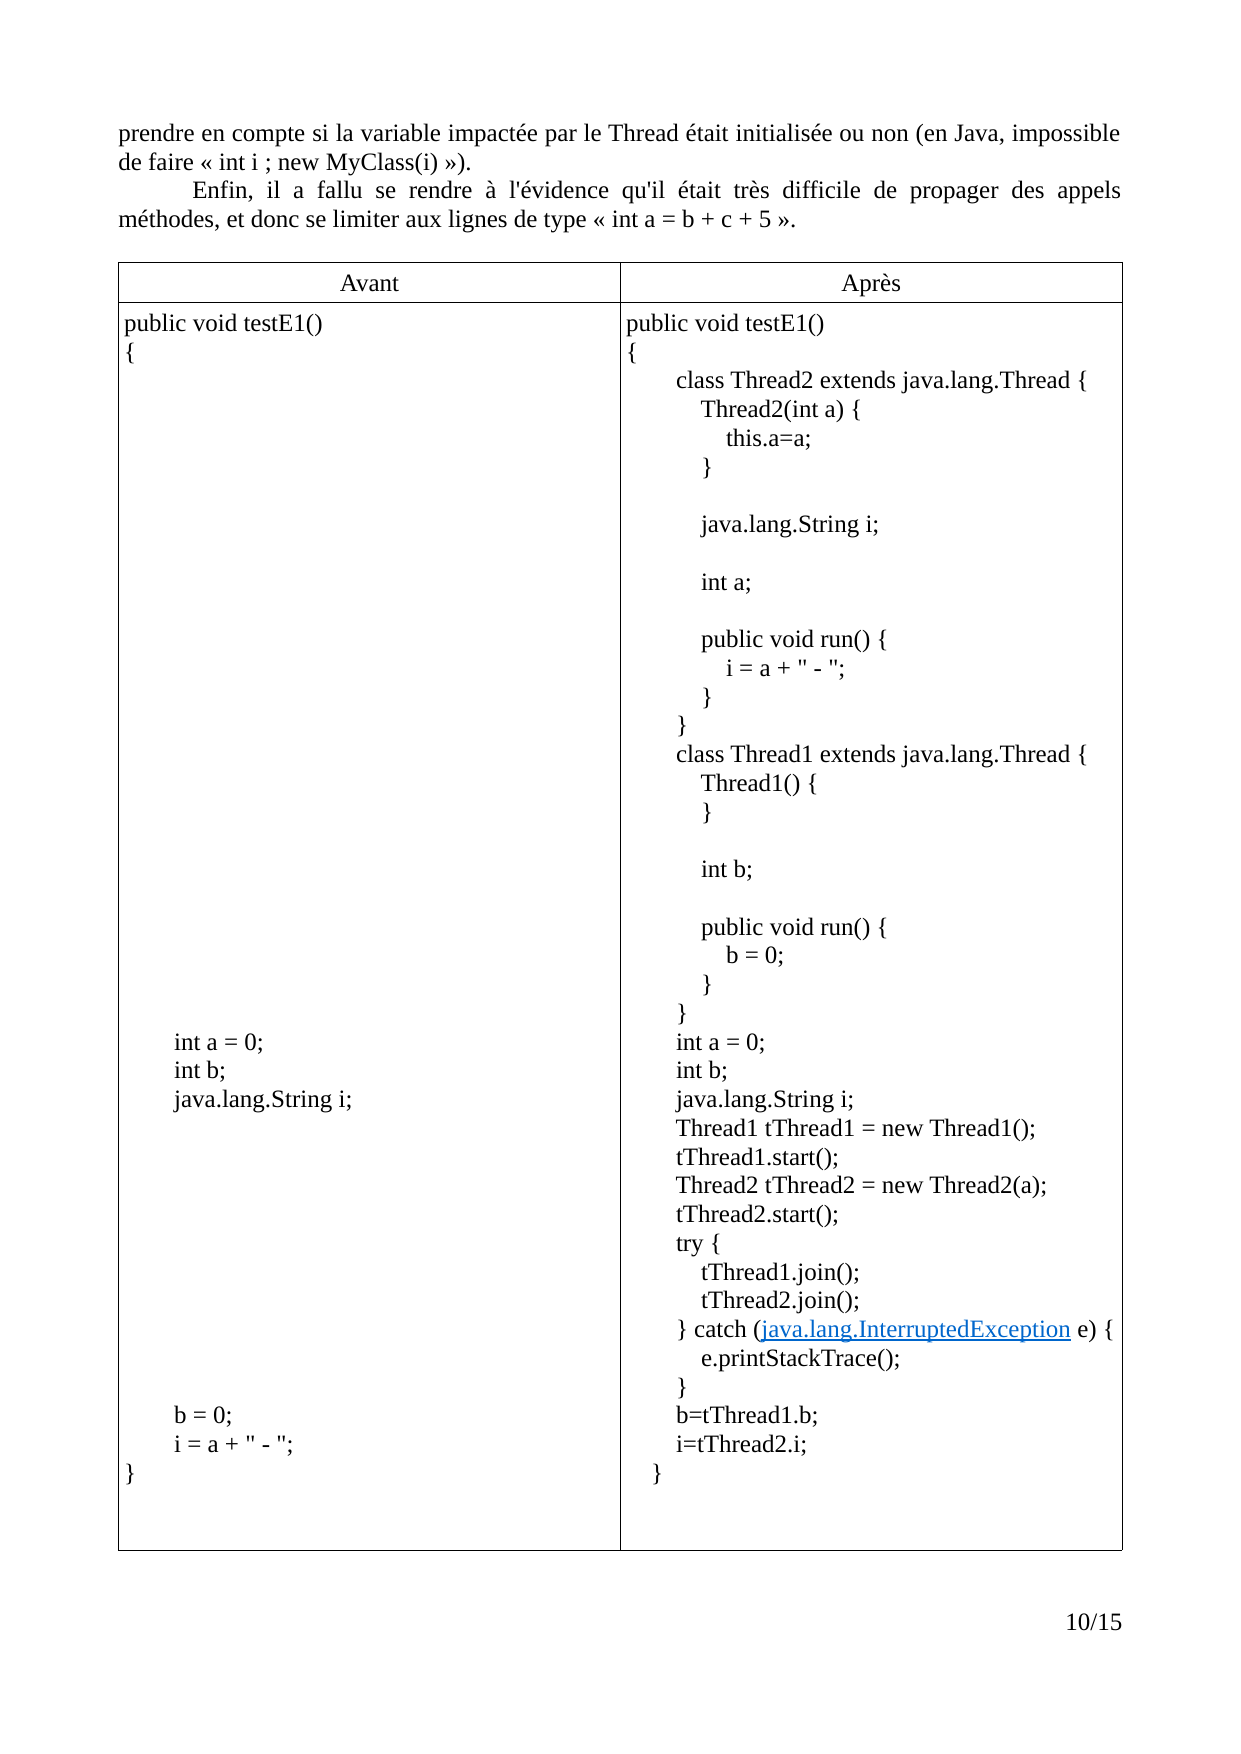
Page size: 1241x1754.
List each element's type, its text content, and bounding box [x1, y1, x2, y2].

table_cell public void testE1() { int a = 0; int b; java.lang.String i; b = 0; i = a + " - "; } [119, 303, 620, 1550]
table_header Après [621, 263, 1122, 302]
text prendre en compte si la variable impactée par le Thread était initialisée ou non (en Java, impossible de faire « int i ; new MyClass(i) »). [118, 118, 1122, 176]
text Enfin, il a fallu se rendre à l'évidence qu'il était très difficile de propager des appels méthodes, et donc se limiter aux lignes de type « int a = b + c + 5 ». [118, 176, 1122, 233]
table_cell public void testE1() { class Thread2 extends java.lang.Thread { Thread2(int a) { this.a=a; } java.lang.String i; int a; public void run() { i = a + " - "; } } class Thread1 extends java.lang.Thread { Thread1() { } int b; public void run() { b = 0; } } int a = 0; int b; java.lang.String i; Thread1 tThread1 = new Thread1(); tThread1.start(); Thread2 tThread2 = new Thread2(a); tThread2.start(); try { tThread1.join(); tThread2.join(); } catch (java.lang.InterruptedException e) { e.printStackTrace(); } b=tThread1.b; i=tThread2.i; } [621, 303, 1122, 1550]
table_header Avant [119, 263, 620, 302]
